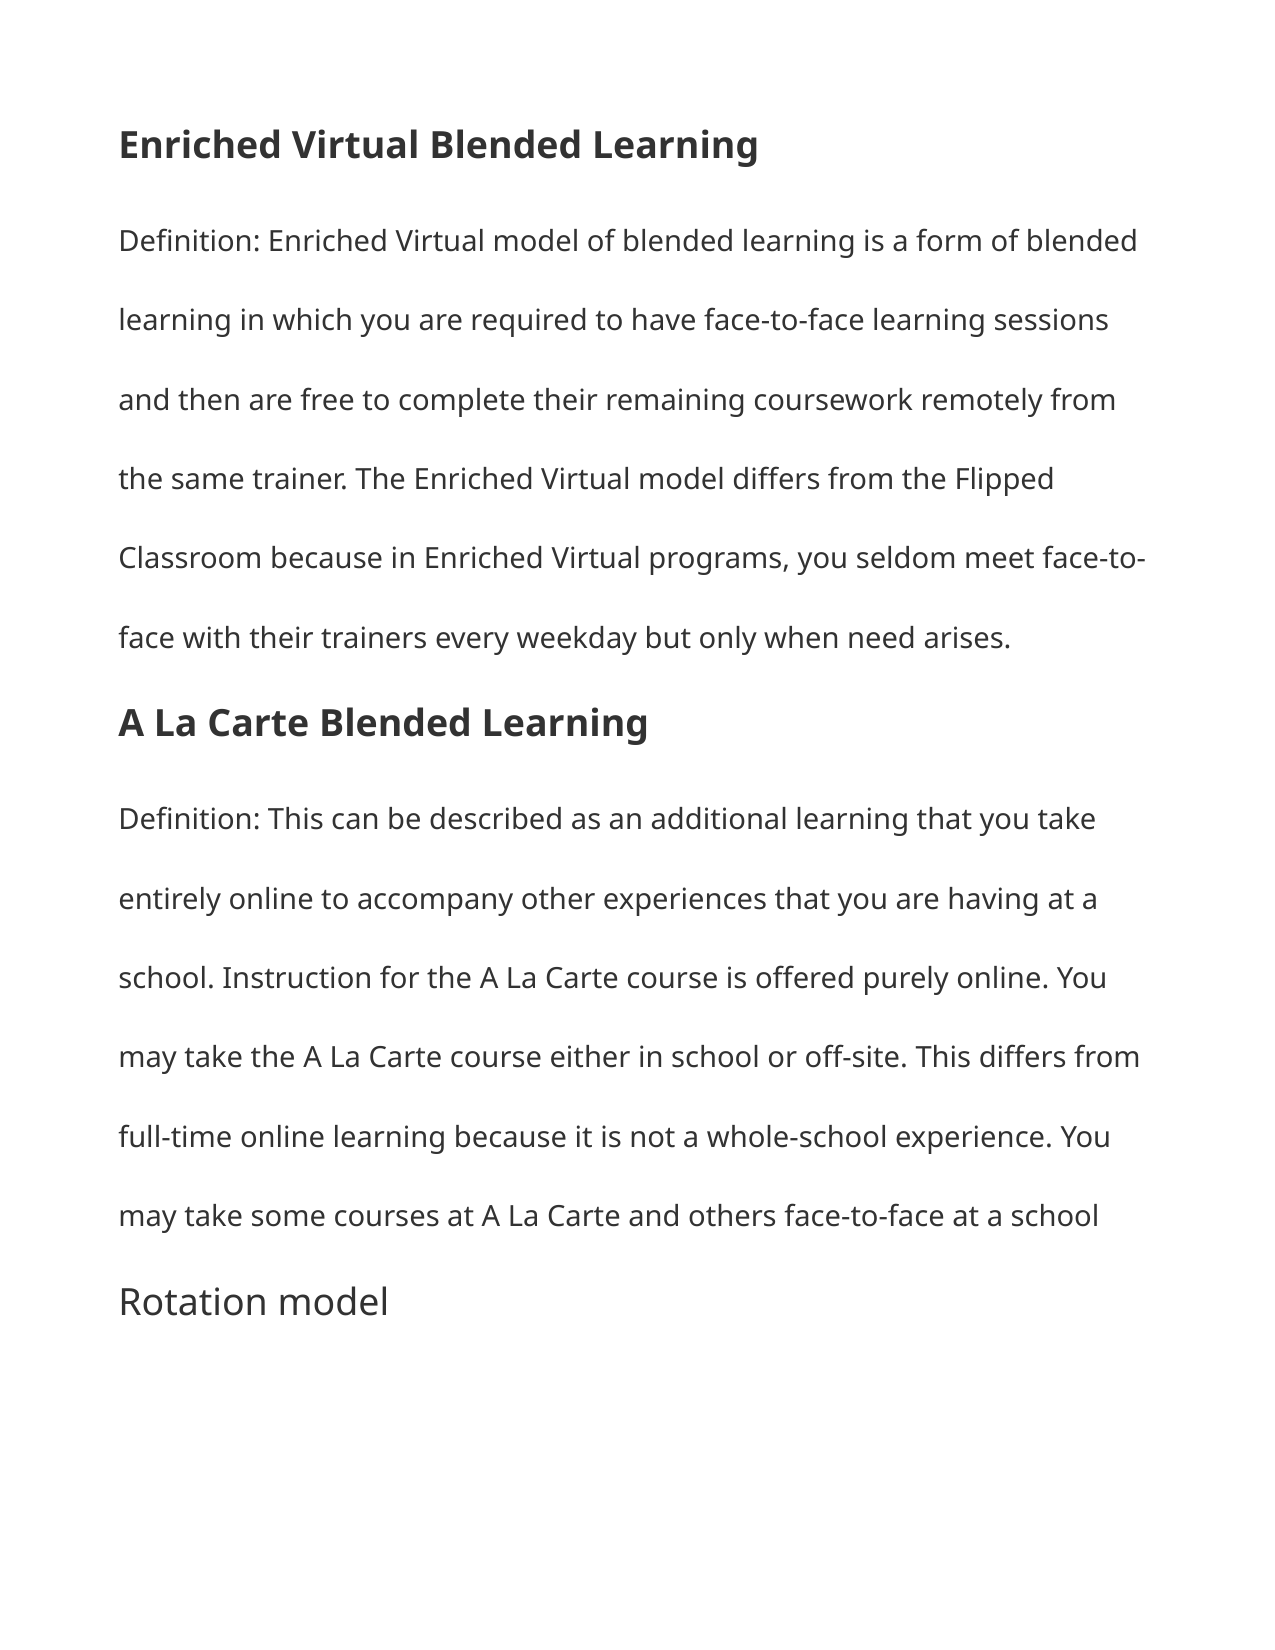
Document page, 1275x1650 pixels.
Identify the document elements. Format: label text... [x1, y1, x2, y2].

subtitle Definition: Enriched Virtual model of blended learning is a form of blended learning in which you are required to have face-to-face learning sessions and then are free to complete their remaining coursework remotely from the same trainer. The Enriched Virtual model differs from the Flipped Classroom because in Enriched Virtual programs, you seldom meet face-to-face with their trainers every weekday but only when need arises. [118, 220, 1157, 657]
subtitle A La Carte Blended Learning [118, 696, 1157, 747]
subtitle Definition: This can be described as an additional learning that you take entirely online to accompany other experiences that you are having at a school. Instruction for the A La Carte course is offered purely online. You may take the A La Carte course either in school or off-site. This differs from full-time online learning because it is not a whole-school experience. You may take some courses at A La Carte and others face-to-face at a school [118, 798, 1157, 1235]
subtitle Enriched Virtual Blended Learning [118, 118, 1157, 169]
subtitle Rotation model [118, 1275, 1157, 1326]
